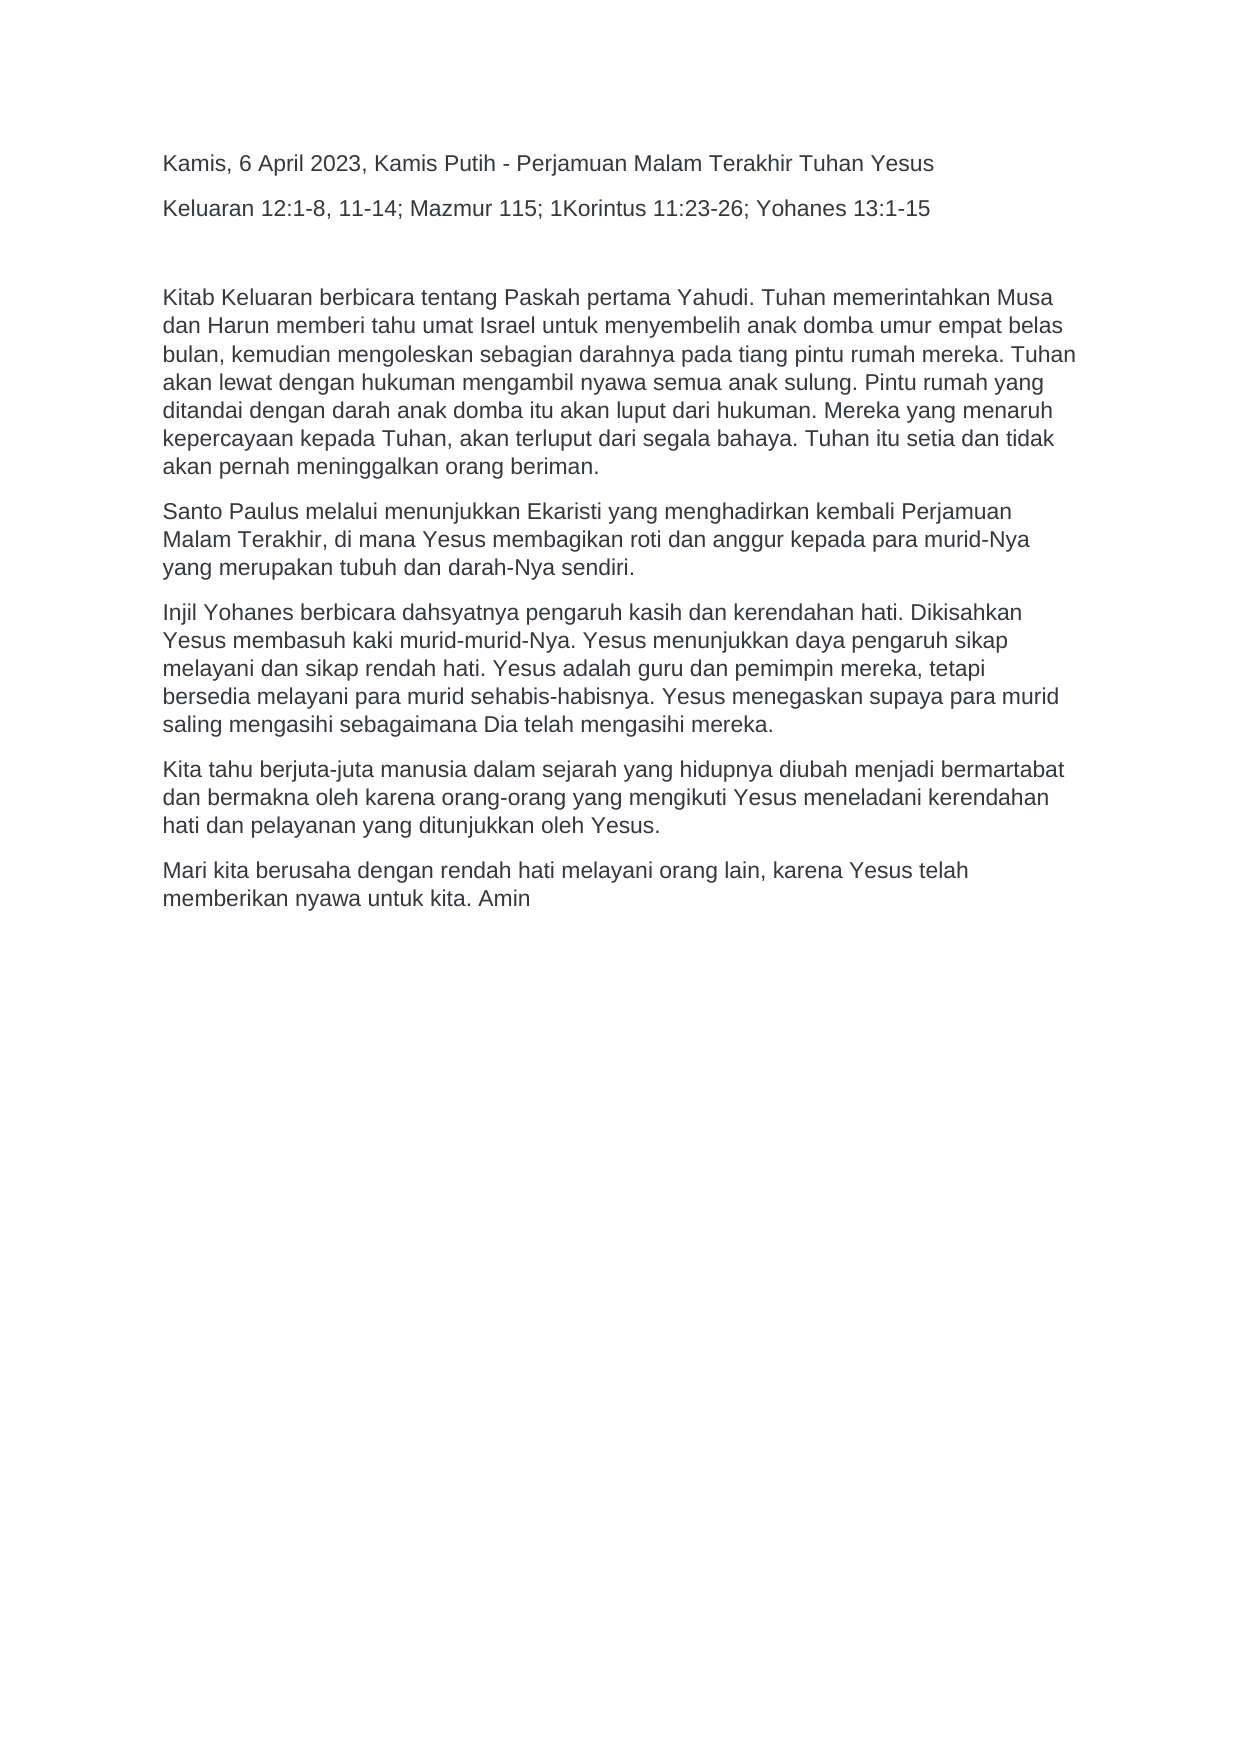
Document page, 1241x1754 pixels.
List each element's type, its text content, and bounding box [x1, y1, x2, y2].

text Mari kita berusaha dengan rendah hati melayani orang lain, karena Yesus telah memberikan nyawa untuk kita. Amin [162, 857, 1078, 912]
text Santo Paulus melalui menunjukkan Ekaristi yang menghadirkan kembali Perjamuan Malam Terakhir, di mana Yesus membagikan roti dan anggur kepada para murid-Nya yang merupakan tubuh dan darah-Nya sendiri. [162, 498, 1078, 581]
text Kita tahu berjuta-juta manusia dalam sejarah yang hidupnya diubah menjadi bermartabat dan bermakna oleh karena orang-orang yang mengikuti Yesus meneladani kerendahan hati dan pelayanan yang ditunjukkan oleh Yesus. [162, 756, 1078, 839]
text Kitab Keluaran berbicara tentang Paskah pertama Yahudi. Tuhan memerintahkan Musa dan Harun memberi tahu umat Israel untuk menyembelih anak domba umur empat belas bulan, kemudian mengoleskan sebagian darahnya pada tiang pintu rumah mereka. Tuhan akan lewat dengan hukuman mengambil nyawa semua anak sulung. Pintu rumah yang ditandai dengan darah anak domba itu akan luput dari hukuman. Mereka yang menaruh kepercayaan kepada Tuhan, akan terluput dari segala bahaya. Tuhan itu setia dan tidak akan pernah meninggalkan orang beriman. [162, 284, 1078, 479]
text Injil Yohanes berbicara dahsyatnya pengaruh kasih dan kerendahan hati. Dikisahkan Yesus membasuh kaki murid-murid-Nya. Yesus menunjukkan daya pengaruh sikap melayani dan sikap rendah hati. Yesus adalah guru dan pemimpin mereka, tetapi bersedia melayani para murid sehabis-habisnya. Yesus menegaskan supaya para murid saling mengasihi sebagaimana Dia telah mengasihi mereka. [162, 599, 1078, 738]
text Kamis, 6 April 2023, Kamis Putih - Perjamuan Malam Terakhir Tuhan Yesus [162, 150, 1078, 176]
text Keluaran 12:1-8, 11-14; Mazmur 115; 1Korintus 11:23-26; Yohanes 13:1-15 [162, 195, 1078, 221]
